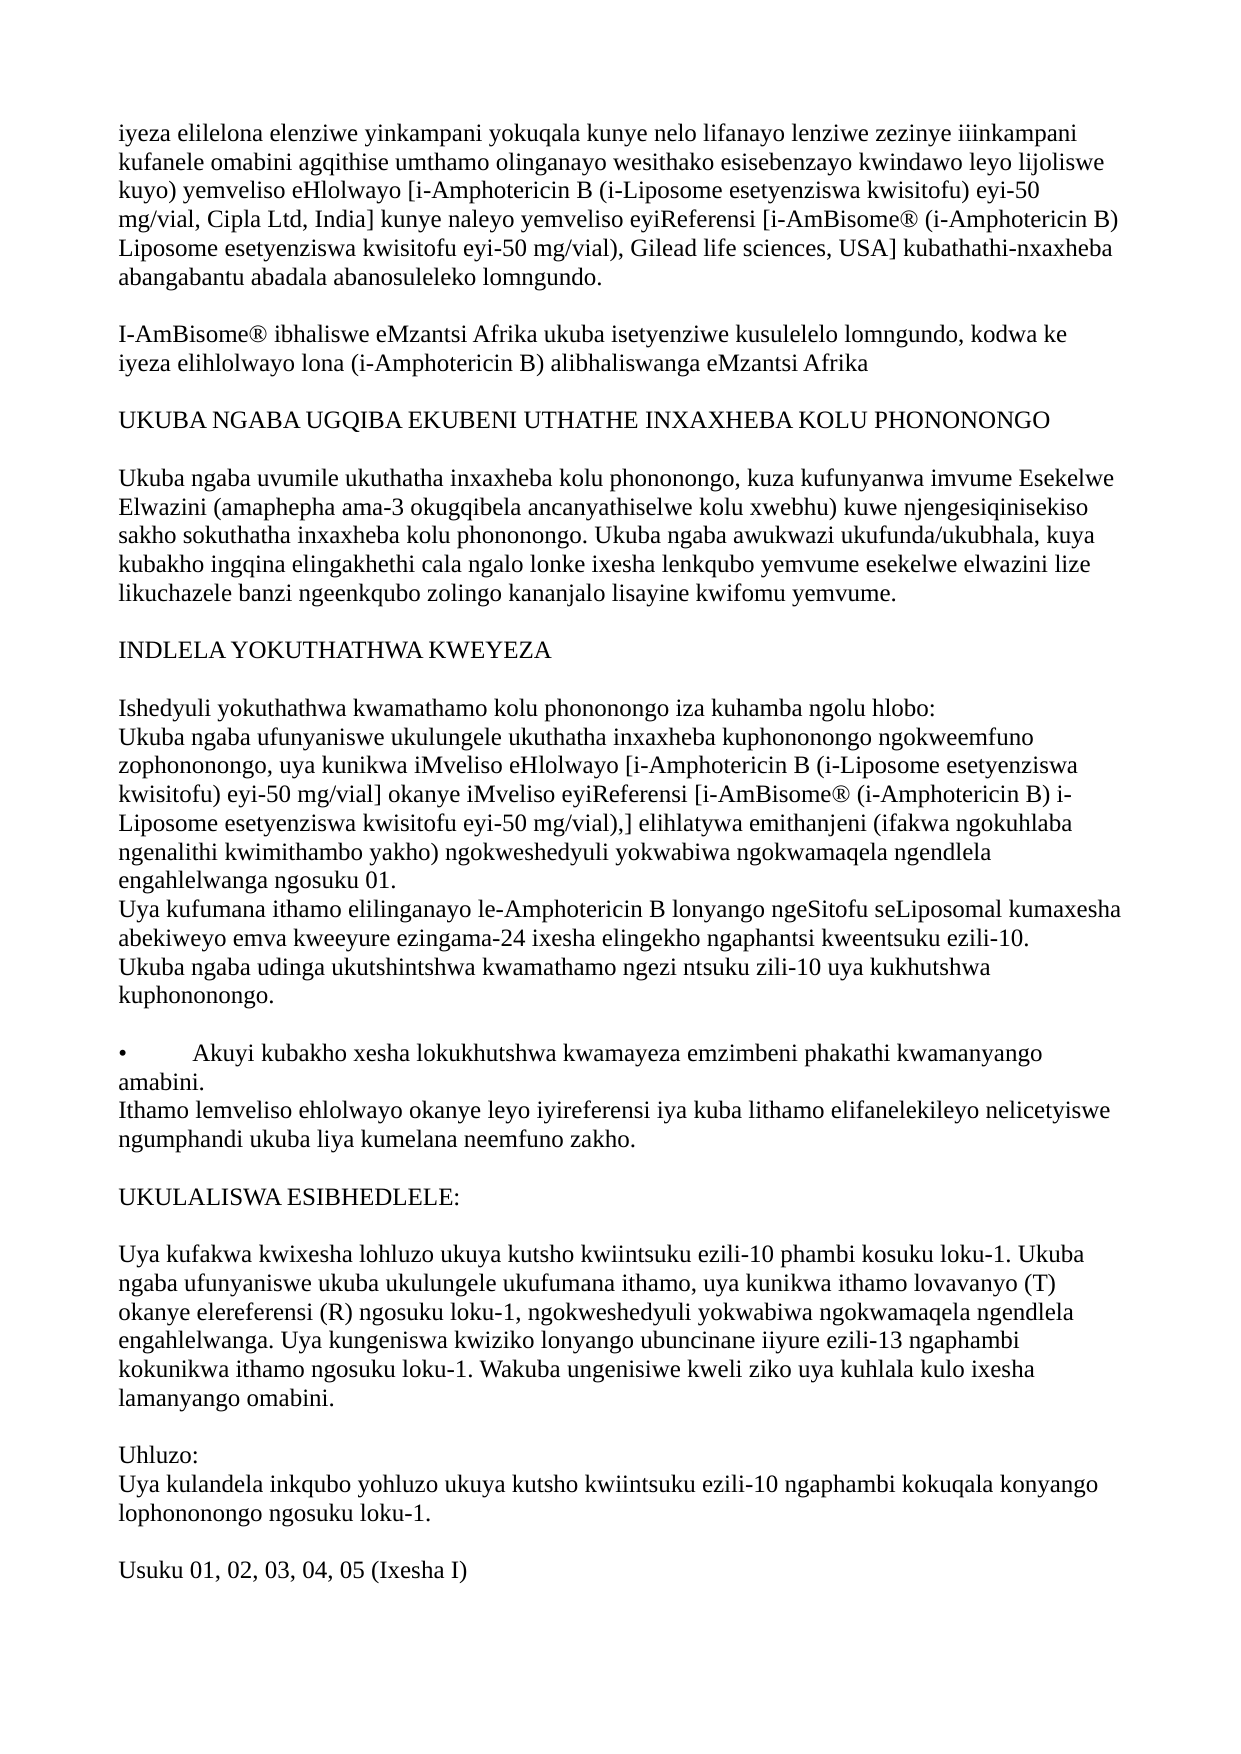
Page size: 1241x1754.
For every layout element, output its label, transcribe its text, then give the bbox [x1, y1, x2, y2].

text Uya kufakwa kwixesha lohluzo ukuya kutsho kwiintsuku ezili-10 phambi kosuku loku-1. Ukuba ngaba ufunyaniswe ukuba ukulungele ukufumana ithamo, uya kunikwa ithamo lovavanyo (T) okanye elereferensi (R) ngosuku loku-1, ngokweshedyuli yokwabiwa ngokwamaqela ngendlela engahlelwanga. Uya kungeniswa kwiziko lonyango ubuncinane iiyure ezili-13 ngaphambi kokunikwa ithamo ngosuku loku-1. Wakuba ungenisiwe kweli ziko uya kuhlala kulo ixesha lamanyango omabini. [118, 1239, 1122, 1412]
text Ithamo lemveliso ehlolwayo okanye leyo iyireferensi iya kuba lithamo elifanelekileyo nelicetyiswe ngumphandi ukuba liya kumelana neemfuno zakho. [118, 1096, 1122, 1153]
text I-AmBisome® ibhaliswe eMzantsi Afrika ukuba isetyenziwe kusulelelo lomngundo, kodwa ke iyeza elihlolwayo lona (i-Amphotericin B) alibhaliswanga eMzantsi Afrika [118, 319, 1122, 377]
text Uya kulandela inkqubo yohluzo ukuya kutsho kwiintsuku ezili-10 ngaphambi kokuqala konyango lophononongo ngosuku loku-1. [118, 1469, 1122, 1527]
text Ukuba ngaba ufunyaniswe ukulungele ukuthatha inxaxheba kuphononongo ngokweemfuno zophononongo, uya kunikwa iMveliso eHlolwayo [i-Amphotericin B (i-Liposome esetyenziswa kwisitofu) eyi-50 mg/vial] okanye iMveliso eyiReferensi [i-AmBisome® (i-Amphotericin B) i-Liposome esetyenziswa kwisitofu eyi-50 mg/vial),] elihlatywa emithanjeni (ifakwa ngokuhlaba ngenalithi kwimithambo yakho) ngokweshedyuli yokwabiwa ngokwamaqela ngendlela engahlelwanga ngosuku 01. [118, 722, 1122, 894]
text iyeza elilelona elenziwe yinkampani yokuqala kunye nelo lifanayo lenziwe zezinye iiinkampani kufanele omabini agqithise umthamo olinganayo wesithako esisebenzayo kwindawo leyo lijoliswe kuyo) yemveliso eHlolwayo [i-Amphotericin B (i-Liposome esetyenziswa kwisitofu) eyi-50 mg/vial, Cipla Ltd, India] kunye naleyo yemveliso eyiReferensi [i-AmBisome® (i-Amphotericin B) Liposome esetyenziswa kwisitofu eyi-50 mg/vial), Gilead life sciences, USA] kubathathi-nxaxheba abangabantu abadala abanosuleleko lomngundo. [118, 118, 1122, 291]
text UKUBA NGABA UGQIBA EKUBENI UTHATHE INXAXHEBA KOLU PHONONONGO [118, 406, 1122, 434]
text Usuku 01, 02, 03, 04, 05 (Ixesha I) [118, 1556, 1122, 1584]
text Uya kufumana ithamo elilinganayo le-Amphotericin B lonyango ngeSitofu seLiposomal kumaxesha abekiweyo emva kweeyure ezingama-24 ixesha elingekho ngaphantsi kweentsuku ezili-10. [118, 894, 1122, 952]
text Uhluzo: [118, 1441, 1122, 1469]
text INDLELA YOKUTHATHWA KWEYEZA [118, 636, 1122, 664]
text Ishedyuli yokuthathwa kwamathamo kolu phononongo iza kuhamba ngolu hlobo: [118, 693, 1122, 722]
text Ukuba ngaba uvumile ukuthatha inxaxheba kolu phononongo, kuza kufunyanwa imvume Esekelwe Elwazini (amaphepha ama-3 okugqibela ancanyathiselwe kolu xwebhu) kuwe njengesiqinisekiso sakho sokuthatha inxaxheba kolu phononongo. Ukuba ngaba awukwazi ukufunda/ukubhala, kuya kubakho ingqina elingakhethi cala ngalo lonke ixesha lenkqubo yemvume esekelwe elwazini lize likuchazele banzi ngeenkqubo zolingo kananjalo lisayine kwifomu yemvume. [118, 463, 1122, 607]
text UKULALISWA ESIBHEDLELE: [118, 1182, 1122, 1211]
text Ukuba ngaba udinga ukutshintshwa kwamathamo ngezi ntsuku zili-10 uya kukhutshwa kuphononongo. [118, 952, 1122, 1009]
text • Akuyi kubakho xesha lokukhutshwa kwamayeza emzimbeni phakathi kwamanyango amabini. [118, 1038, 1122, 1096]
